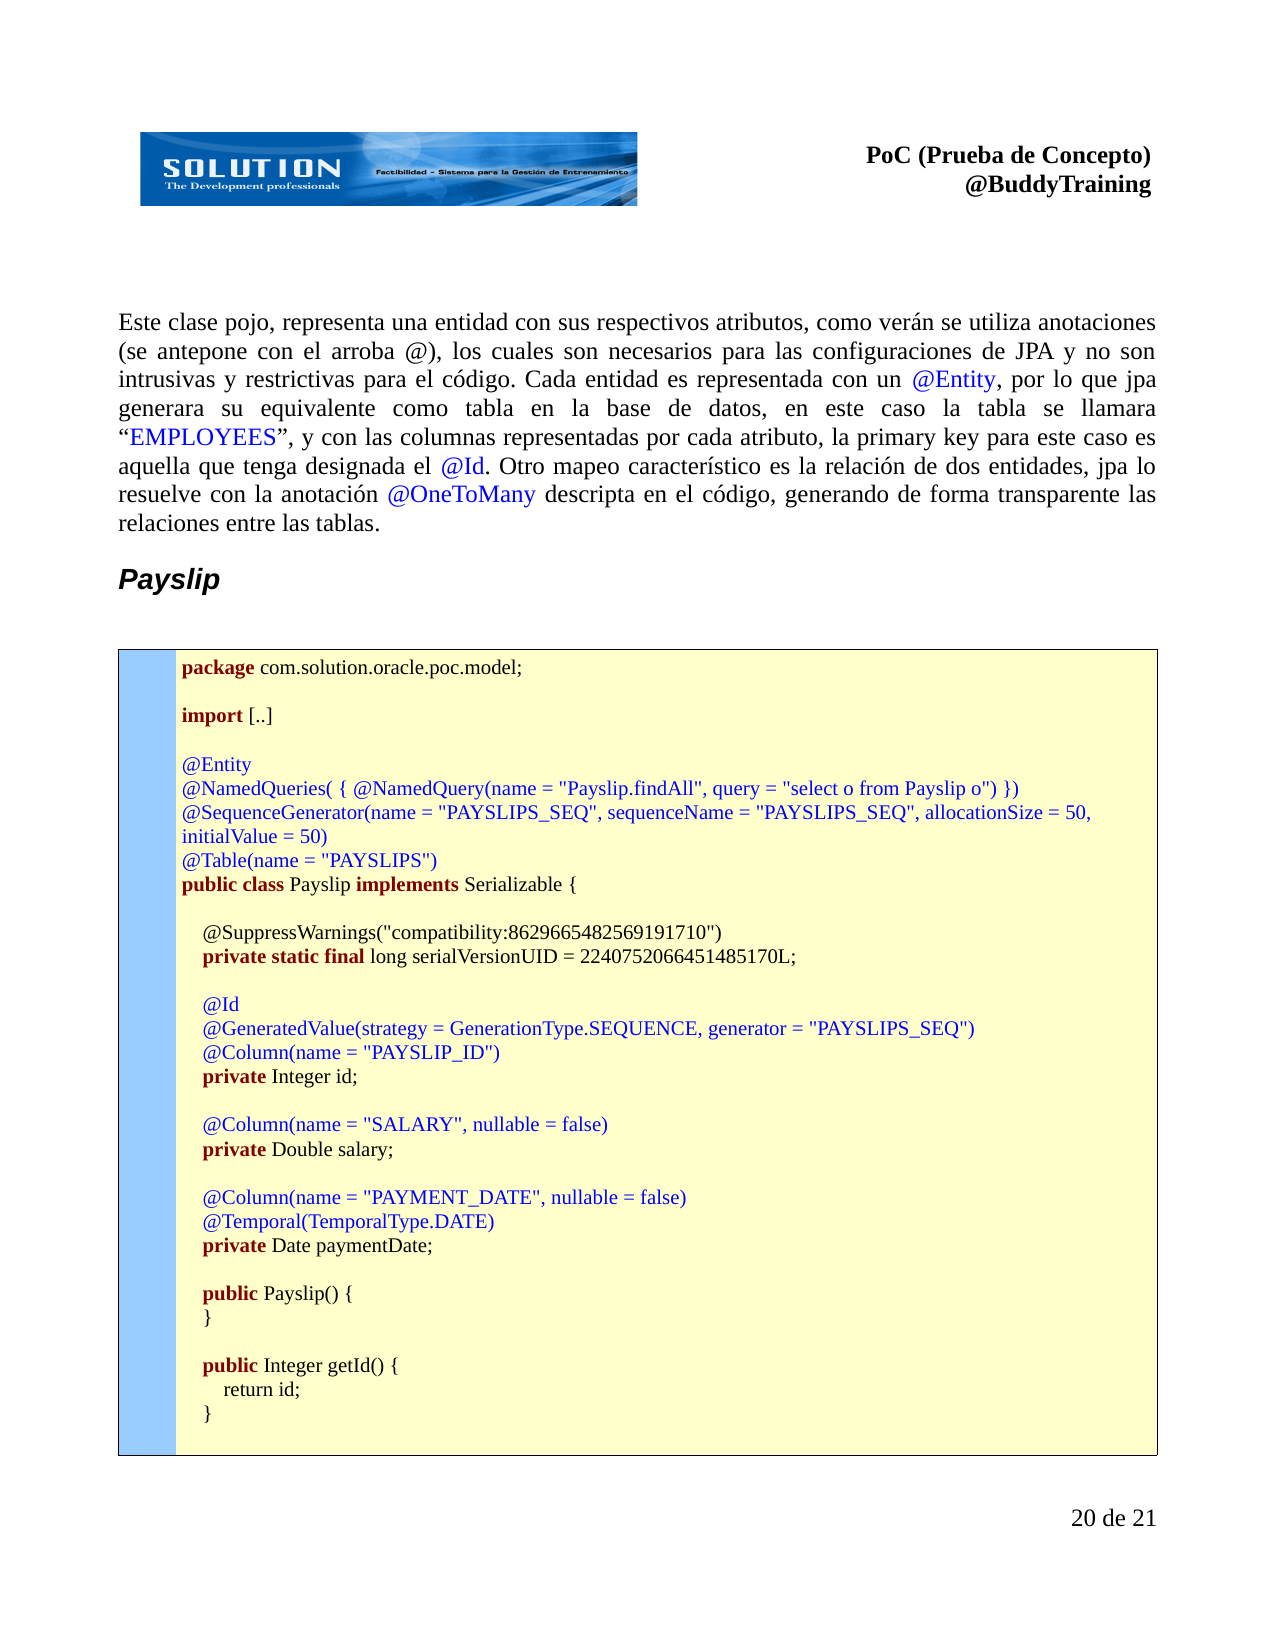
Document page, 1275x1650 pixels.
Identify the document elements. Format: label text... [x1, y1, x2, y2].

picture [140, 132, 638, 206]
subtitle Payslip [118, 562, 1157, 596]
text Este clase pojo, representa una entidad con sus respectivos atributos, como verán se utiliza anotaciones (se antepone con el arroba @), los cuales son necesarios para las configuraciones de JPA y no son intrusivas y restrictivas para el código. Cada entidad es representada con un @Entity, por lo que jpa generara su equivalente como tabla en la base de datos, en este caso la tabla se llamara “EMPLOYEES”, y con las columnas representadas por cada atributo, la primary key para este caso es aquella que tenga designada el @Id. Otro mapeo característico es la relación de dos entidades, jpa lo resuelve con la anotación @OneToMany descripta en el código, generando de forma transparente las relaciones entre las tablas. [118, 307, 1157, 537]
table_header package com.solution.oracle.poc.model; import [..] @Entity @NamedQueries( { @NamedQuery(name = "Payslip.findAll", query = "select o from Payslip o") }) @SequenceGenerator(name = "PAYSLIPS_SEQ", sequenceName = "PAYSLIPS_SEQ", allocationSize = 50, initialValue = 50) @Table(name = "PAYSLIPS") public class Payslip implements Serializable { @SuppressWarnings("compatibility:8629665482569191710") private static final long serialVersionUID = 2240752066451485170L; @Id @GeneratedValue(strategy = GenerationType.SEQUENCE, generator = "PAYSLIPS_SEQ") @Column(name = "PAYSLIP_ID") private Integer id; @Column(name = "SALARY", nullable = false) private Double salary; @Column(name = "PAYMENT_DATE", nullable = false) @Temporal(TemporalType.DATE) private Date paymentDate; public Payslip() { } public Integer getId() { return id; } [176, 650, 1157, 1455]
table_header [119, 650, 176, 1455]
